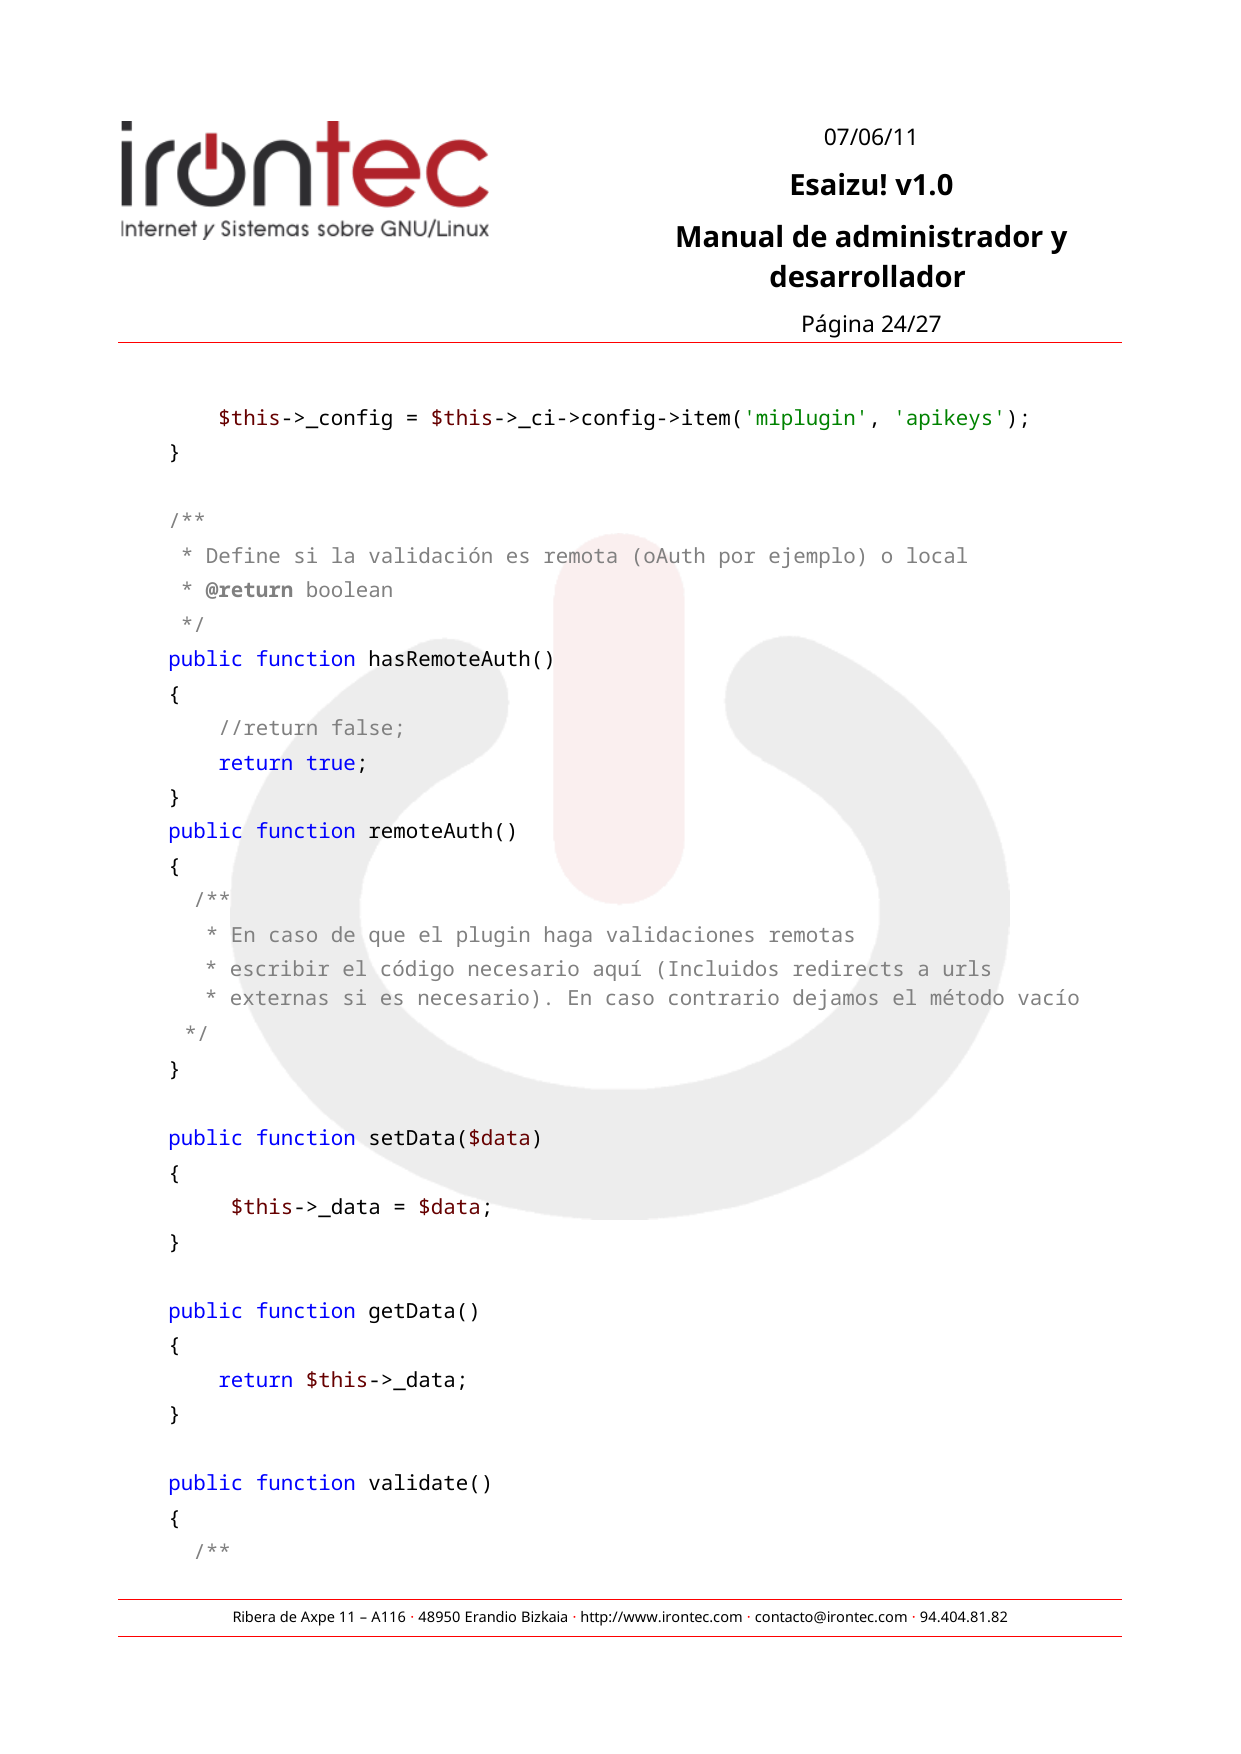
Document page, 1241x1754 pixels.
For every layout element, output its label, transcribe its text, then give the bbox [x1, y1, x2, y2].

picture [230, 1048, 1010, 1054]
picture [230, 914, 1010, 920]
text public function remoteAuth() [118, 816, 1122, 845]
text * Define si la validación es remota (oAuth por ejemplo) o local [118, 541, 1122, 569]
picture [121, 121, 489, 240]
picture [230, 534, 1010, 541]
picture [230, 638, 1010, 644]
text } [118, 1054, 1122, 1083]
text { [118, 1502, 1122, 1531]
picture [230, 948, 1010, 954]
text /** [118, 885, 1122, 914]
picture [230, 603, 1010, 609]
picture [230, 1186, 1010, 1192]
picture [230, 879, 1010, 885]
text * En caso de que el plugin haga validaciones remotas [118, 920, 1122, 948]
text public function validate() [118, 1468, 1122, 1497]
picture [230, 845, 1010, 851]
text //return false; [118, 713, 1122, 741]
text } [118, 782, 1122, 810]
text return $this->_data; [118, 1364, 1122, 1393]
text $this->_data = $data; [118, 1192, 1122, 1221]
picture [230, 1083, 1010, 1123]
picture [230, 776, 1010, 782]
text public function hasRemoteAuth() [118, 644, 1122, 672]
picture [230, 1152, 1010, 1158]
picture [230, 672, 1010, 678]
text } [118, 437, 1122, 466]
picture [230, 707, 1010, 713]
picture [230, 741, 1010, 747]
text * @return boolean [118, 575, 1122, 603]
picture [230, 810, 1010, 816]
text public function getData() [118, 1296, 1122, 1324]
text { [118, 851, 1122, 879]
picture [230, 569, 1010, 575]
text /** [118, 506, 1122, 534]
text { [118, 1158, 1122, 1186]
text return true; [118, 747, 1122, 776]
text } [118, 1399, 1122, 1428]
text */ [118, 609, 1122, 638]
text */ [118, 1017, 1122, 1048]
text public function setData($data) [118, 1123, 1122, 1152]
text $this->_config = $this->_ci->config->item('miplugin', 'apikeys'); [118, 403, 1122, 431]
text * escribir el código necesario aquí (Incluidos redirects a urls * externas si es necesario). En caso contrario dejamos el método vacío [44, 954, 1122, 1011]
text } [118, 1227, 1122, 1255]
text /** [118, 1537, 1122, 1566]
text { [118, 678, 1122, 707]
picture [230, 1011, 1010, 1017]
text { [118, 1330, 1122, 1359]
